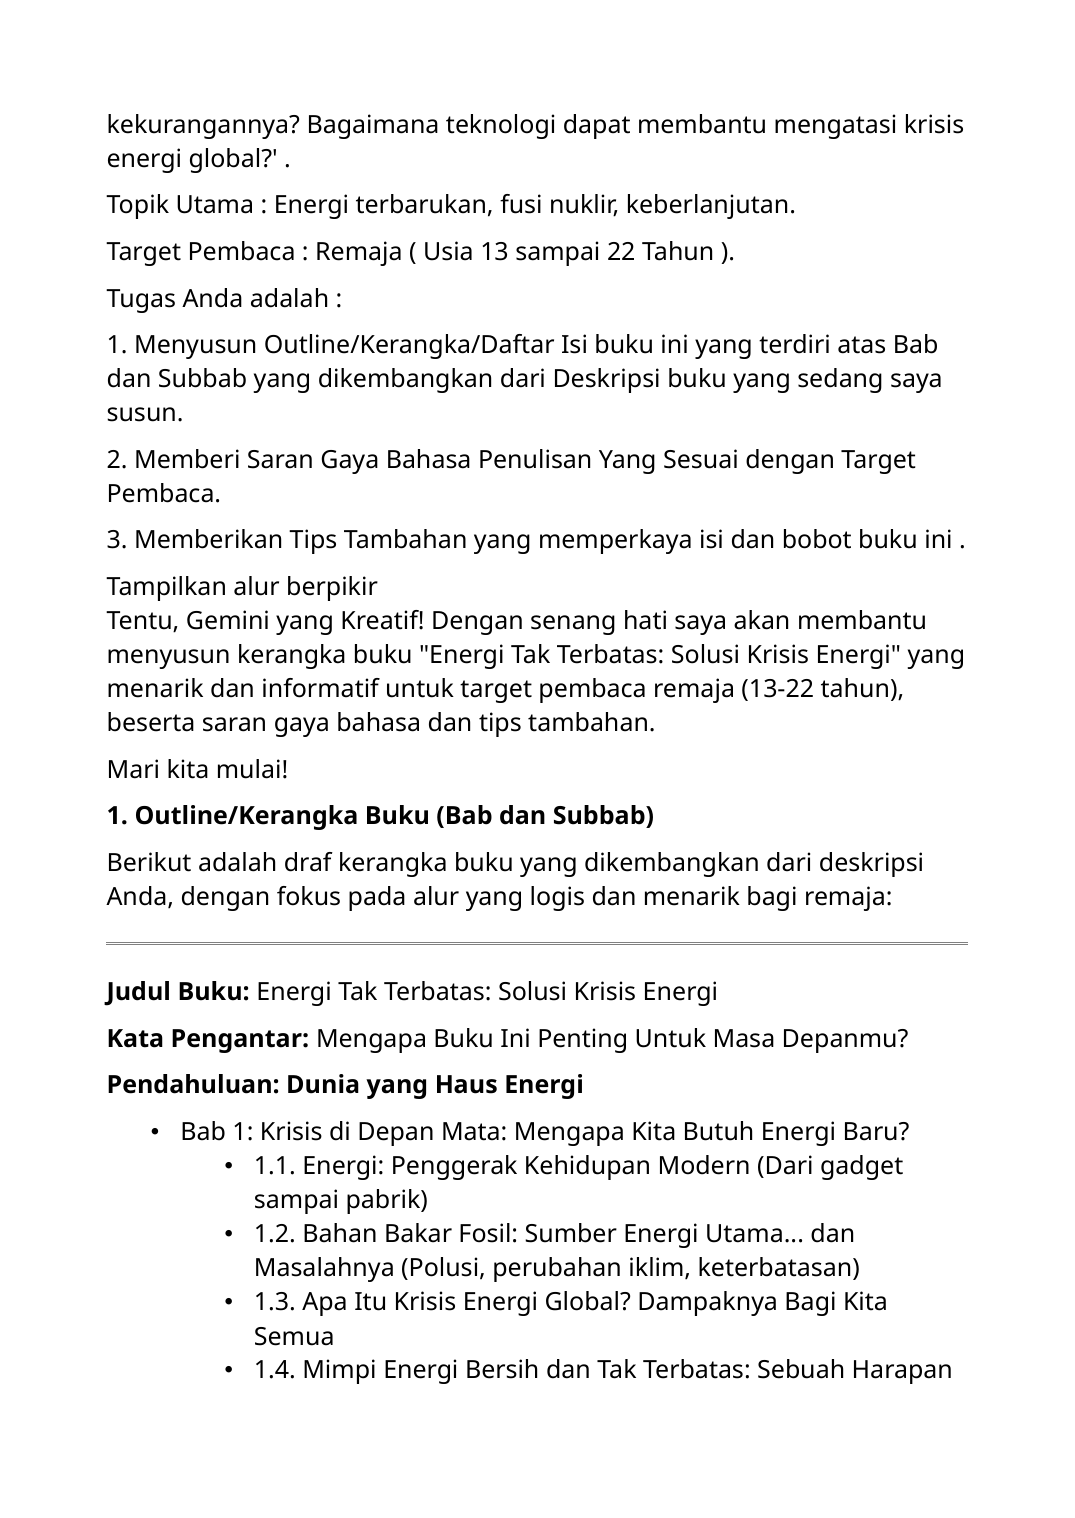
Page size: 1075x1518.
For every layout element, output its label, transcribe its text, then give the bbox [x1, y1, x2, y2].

text 1. Outline/Kerangka Buku (Bab dan Subbab) [106, 798, 968, 832]
text 1. Menyusun Outline/Kerangka/Daftar Isi buku ini yang terdiri atas Bab dan Subbab yang dikembangkan dari Deskripsi buku yang sedang saya susun. [106, 327, 968, 429]
text 3. Memberikan Tips Tambahan yang memperkaya isi dan bobot buku ini . [106, 522, 968, 556]
text Judul Buku: Energi Tak Terbatas: Solusi Krisis Energi [106, 974, 968, 1008]
text Berikut adalah draf kerangka buku yang dikembangkan dari deskripsi Anda, dengan fokus pada alur yang logis dan menarik bagi remaja: [106, 844, 968, 913]
list 1.2. Bahan Bakar Fosil: Sumber Energi Utama... dan Masalahnya (Polusi, perubahan iklim, keterbatasan) [224, 1216, 968, 1284]
text 2. Memberi Saran Gaya Bahasa Penulisan Yang Sesuai dengan Target Pembaca. [106, 441, 968, 509]
text Pendahuluan: Dunia yang Haus Energi [106, 1067, 968, 1101]
list 1.4. Mimpi Energi Bersih dan Tak Terbatas: Sebuah Harapan [224, 1352, 968, 1386]
text kekurangannya? Bagaimana teknologi dapat membantu mengatasi krisis energi global?' . [106, 106, 968, 174]
list 1.1. Energi: Penggerak Kehidupan Modern (Dari gadget sampai pabrik) [224, 1148, 968, 1216]
text Tentu, Gemini yang Kreatif! Dengan senang hati saya akan membantu menyusun kerangka buku "Energi Tak Terbatas: Solusi Krisis Energi" yang menarik dan informatif untuk target pembaca remaja (13-22 tahun), beserta saran gaya bahasa dan tips tambahan. [106, 603, 968, 739]
text Tampilkan alur berpikir [106, 569, 968, 603]
text Topik Utama : Energi terbarukan, fusi nuklir, keberlanjutan. [106, 187, 968, 221]
list Bab 1: Krisis di Depan Mata: Mengapa Kita Butuh Energi Baru? [151, 1114, 968, 1148]
text Tugas Anda adalah : [106, 280, 968, 314]
list 1.3. Apa Itu Krisis Energi Global? Dampaknya Bagi Kita Semua [224, 1284, 968, 1352]
text Kata Pengantar: Mengapa Buku Ini Penting Untuk Masa Depanmu? [106, 1021, 968, 1055]
text Target Pembaca : Remaja ( Usia 13 sampai 22 Tahun ). [106, 234, 968, 268]
text Mari kita mulai! [106, 751, 968, 786]
